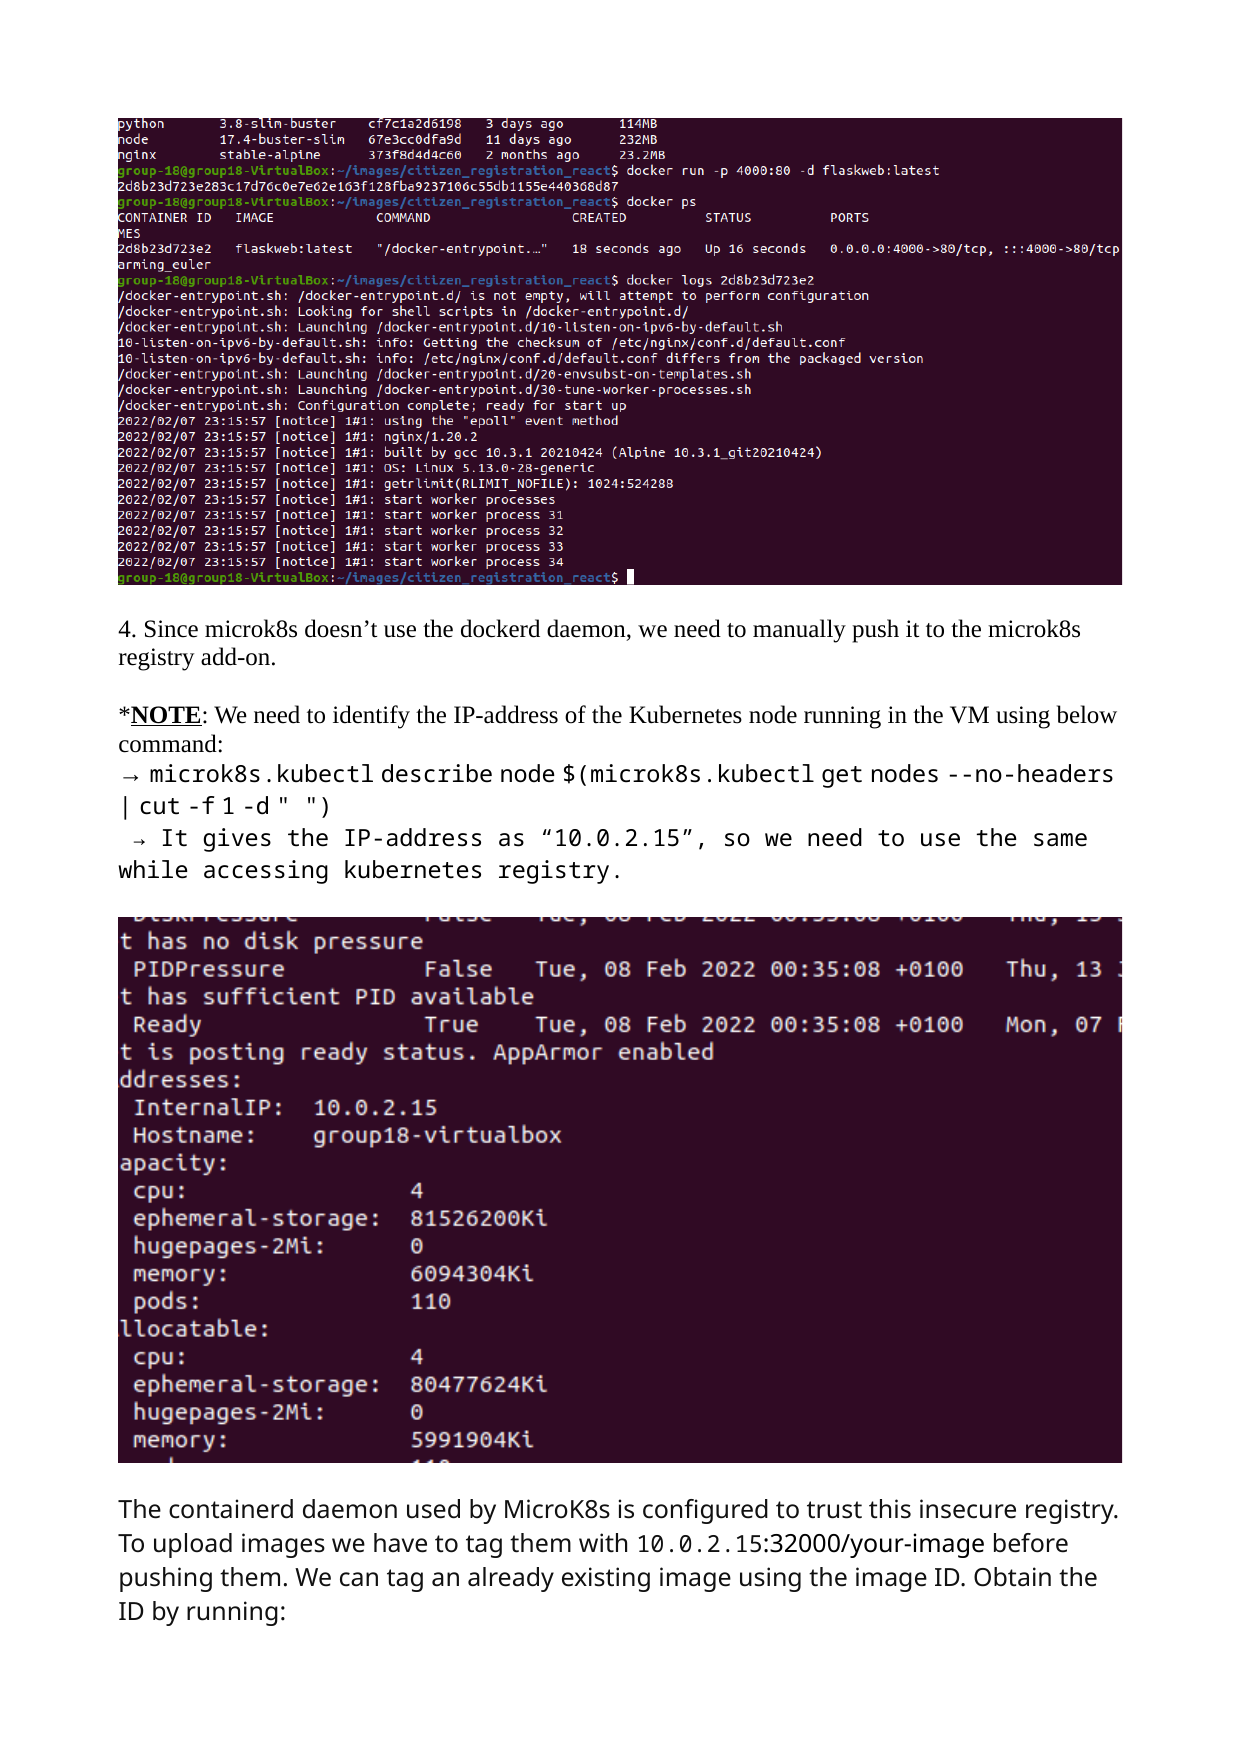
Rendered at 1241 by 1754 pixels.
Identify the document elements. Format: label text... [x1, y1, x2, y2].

text 4. Since microk8s doesn’t use the dockerd daemon, we need to manually push it to the microk8s registry add-on. [118, 614, 1122, 671]
picture [118, 118, 1123, 585]
picture [118, 917, 1123, 1463]
text → It gives the IP-address as “10.0.2.15”, so we need to use the same while accessing kubernetes registry. [118, 821, 1122, 885]
text The containerd daemon used by MicroK8s is configured to trust this insecure registry. To upload images we have to tag them with 10.0.2.15:32000/your-image before pushing them. We can tag an already existing image using the image ID. Obtain the ID by running: [118, 1492, 1122, 1628]
text *NOTE: We need to identify the IP-address of the Kubernetes node running in the VM using below command: [118, 700, 1122, 757]
text → microk8s.kubectl describe node $(microk8s.kubectl get nodes --no-headers | cut -f 1 -d " ") [118, 757, 1122, 821]
